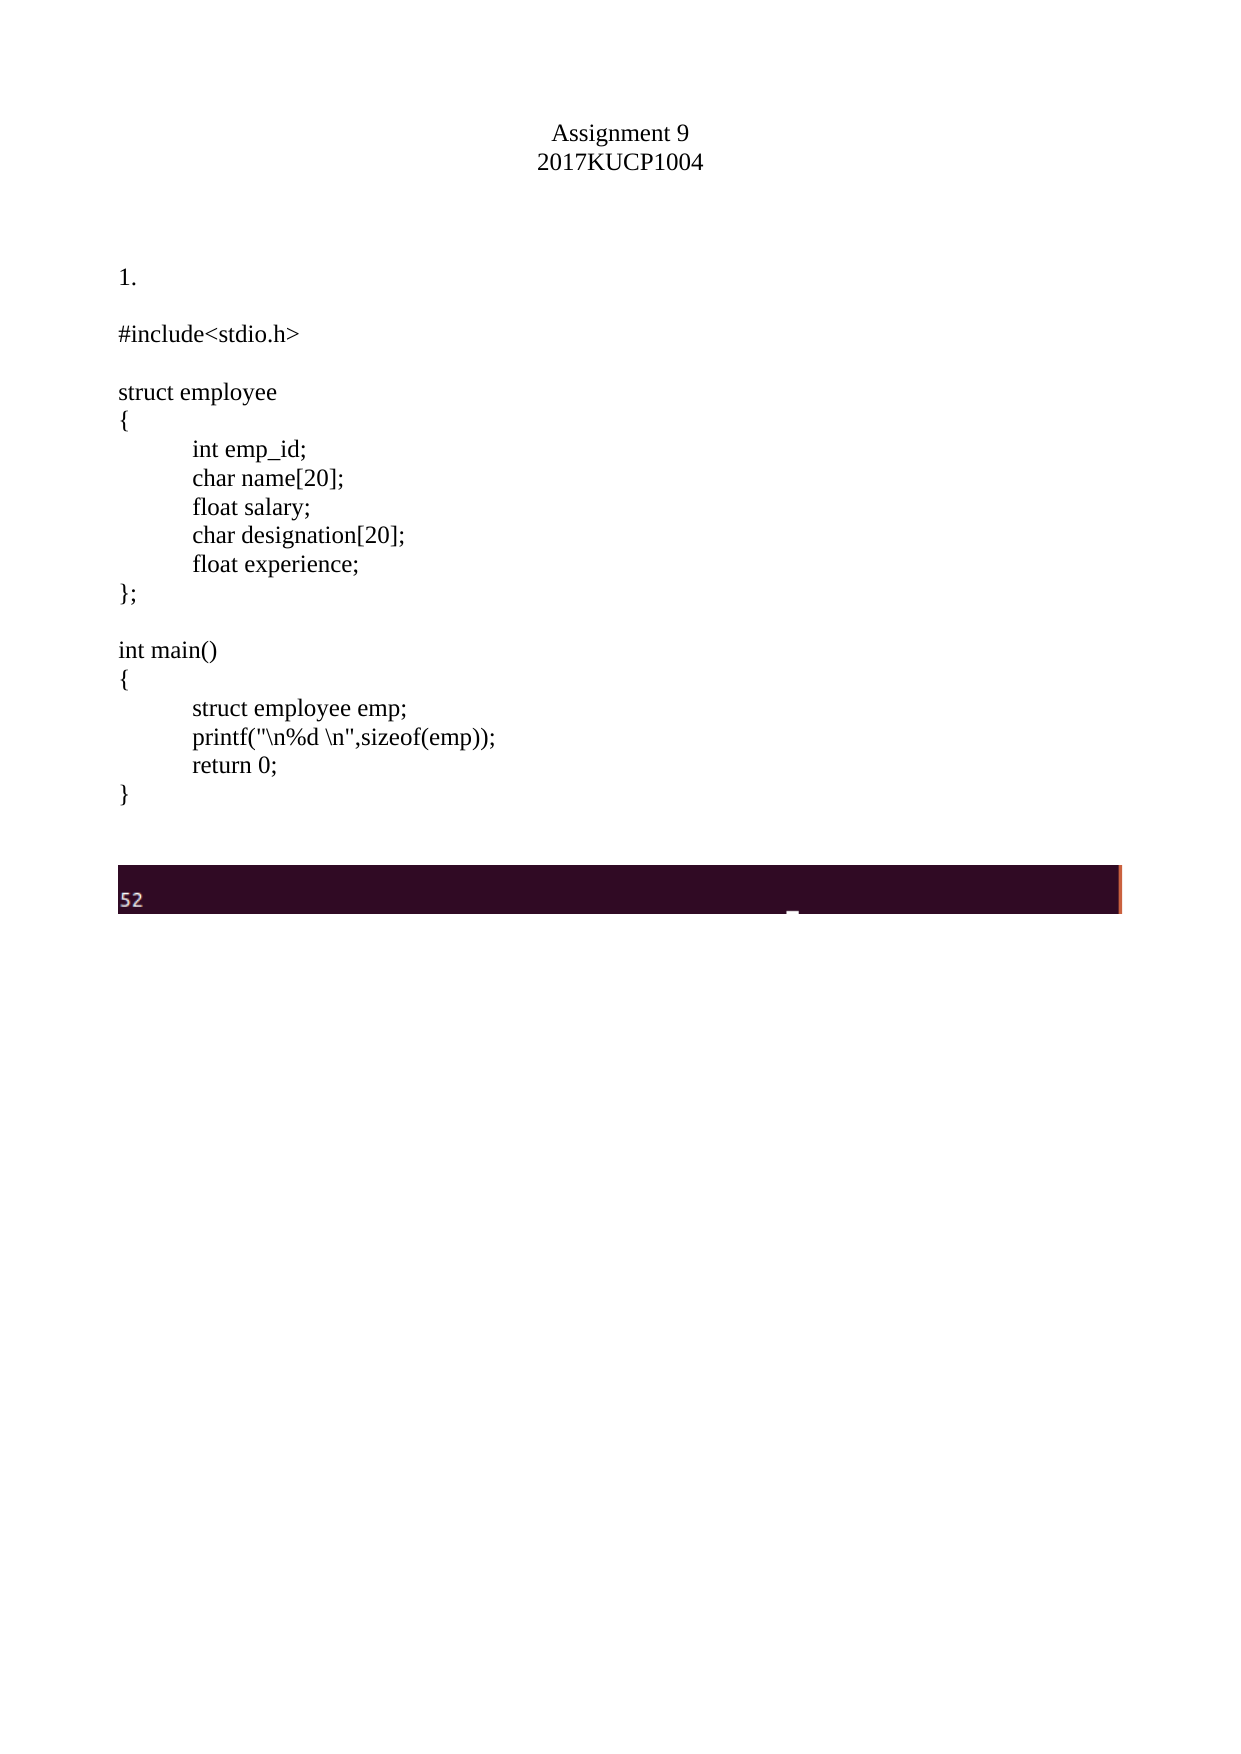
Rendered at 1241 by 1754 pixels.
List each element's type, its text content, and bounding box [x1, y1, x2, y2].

text char designation[20]; [118, 521, 1122, 549]
text 1. [118, 262, 1122, 291]
text float salary; [118, 492, 1122, 521]
text char name[20]; [118, 463, 1122, 492]
text Assignment 9 [118, 118, 1122, 147]
text printf("\n%d \n",sizeof(emp)); [118, 722, 1122, 751]
text struct employee emp; [118, 693, 1122, 722]
text int main() [118, 636, 1122, 664]
text 2017KUCP1004 [118, 147, 1122, 176]
text }; [118, 578, 1122, 607]
text } [118, 779, 1122, 808]
picture [118, 865, 1123, 914]
text { [118, 664, 1122, 693]
text int emp_id; [118, 434, 1122, 463]
text return 0; [118, 751, 1122, 779]
text { [118, 406, 1122, 434]
text struct employee [118, 377, 1122, 406]
text float experience; [118, 549, 1122, 578]
text #include<stdio.h> [118, 319, 1122, 348]
